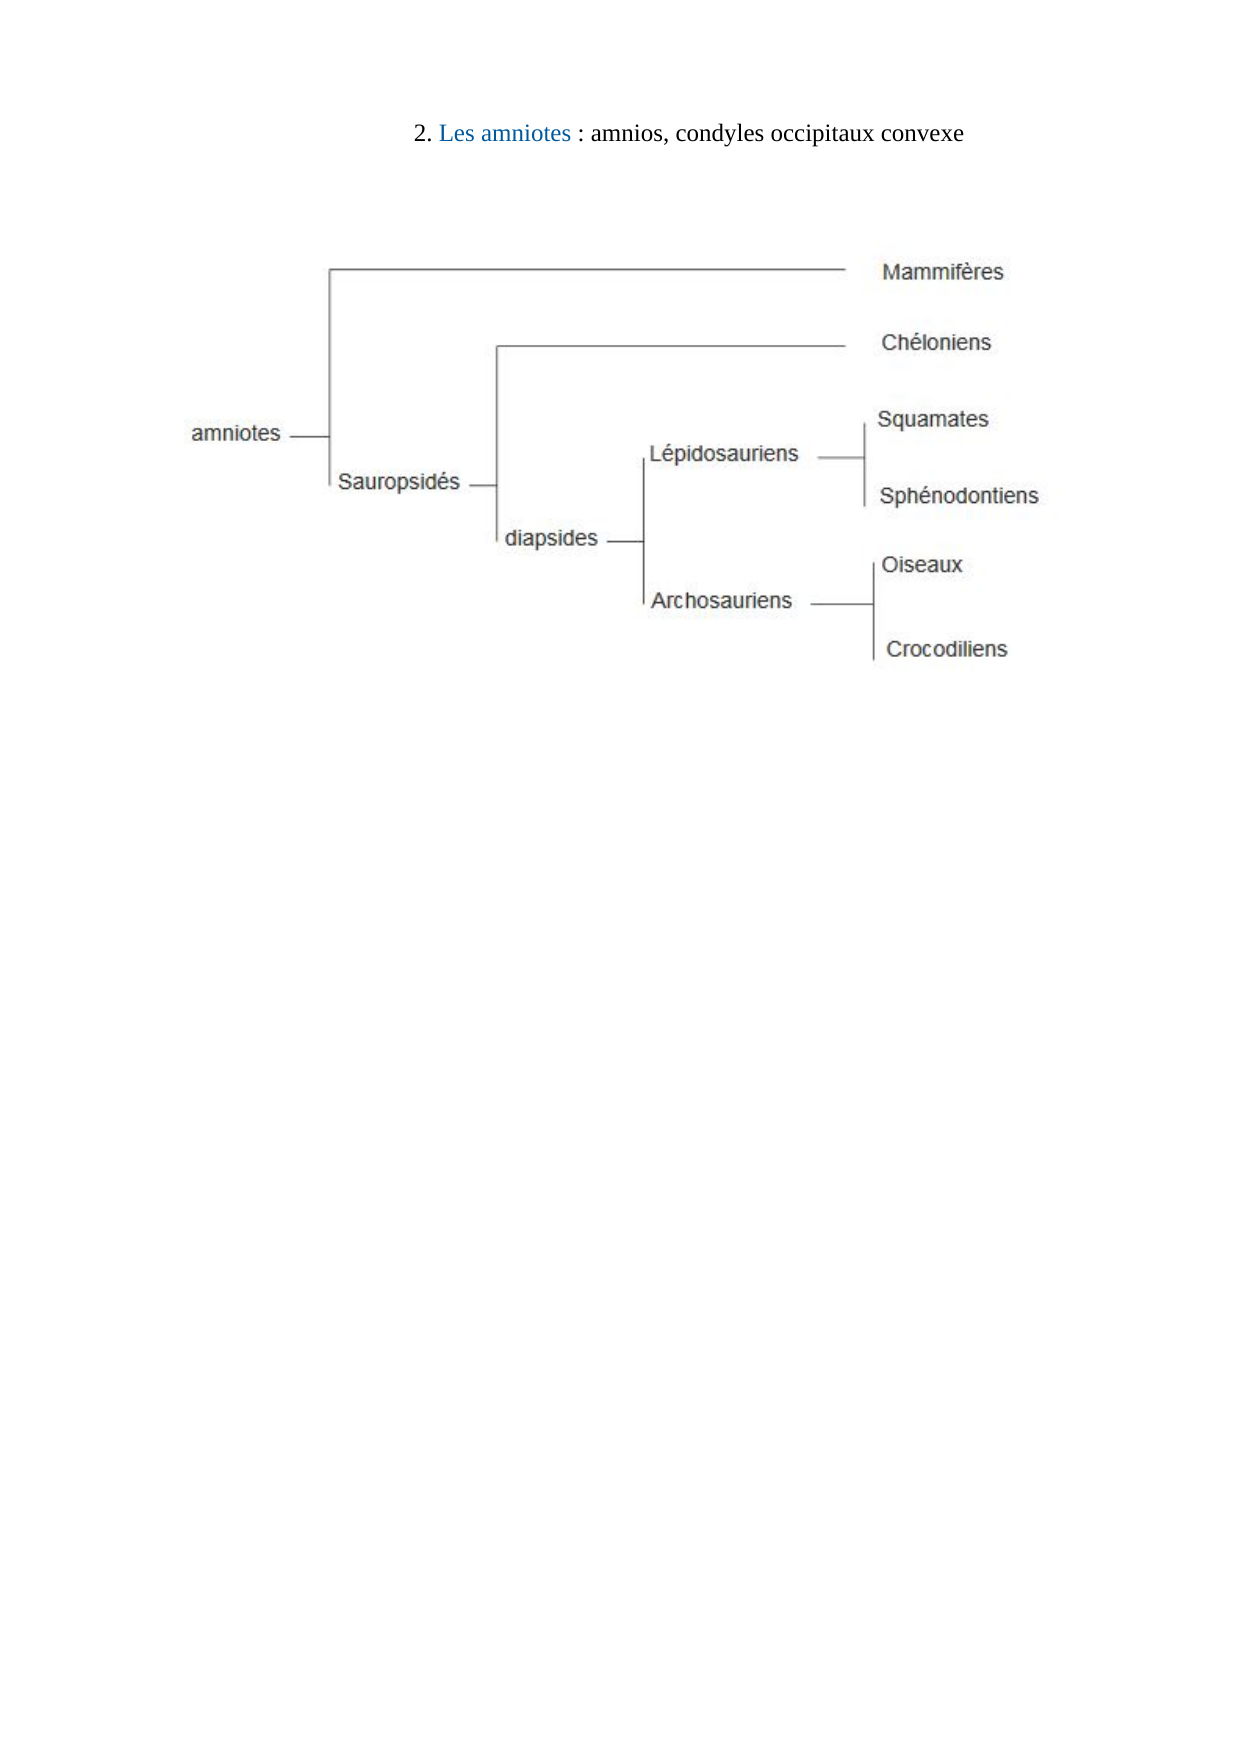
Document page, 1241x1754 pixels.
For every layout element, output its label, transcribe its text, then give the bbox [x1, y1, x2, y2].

text 2. Les amniotes : amnios, condyles occipitaux convexe [118, 118, 1122, 147]
picture [166, 175, 1074, 696]
